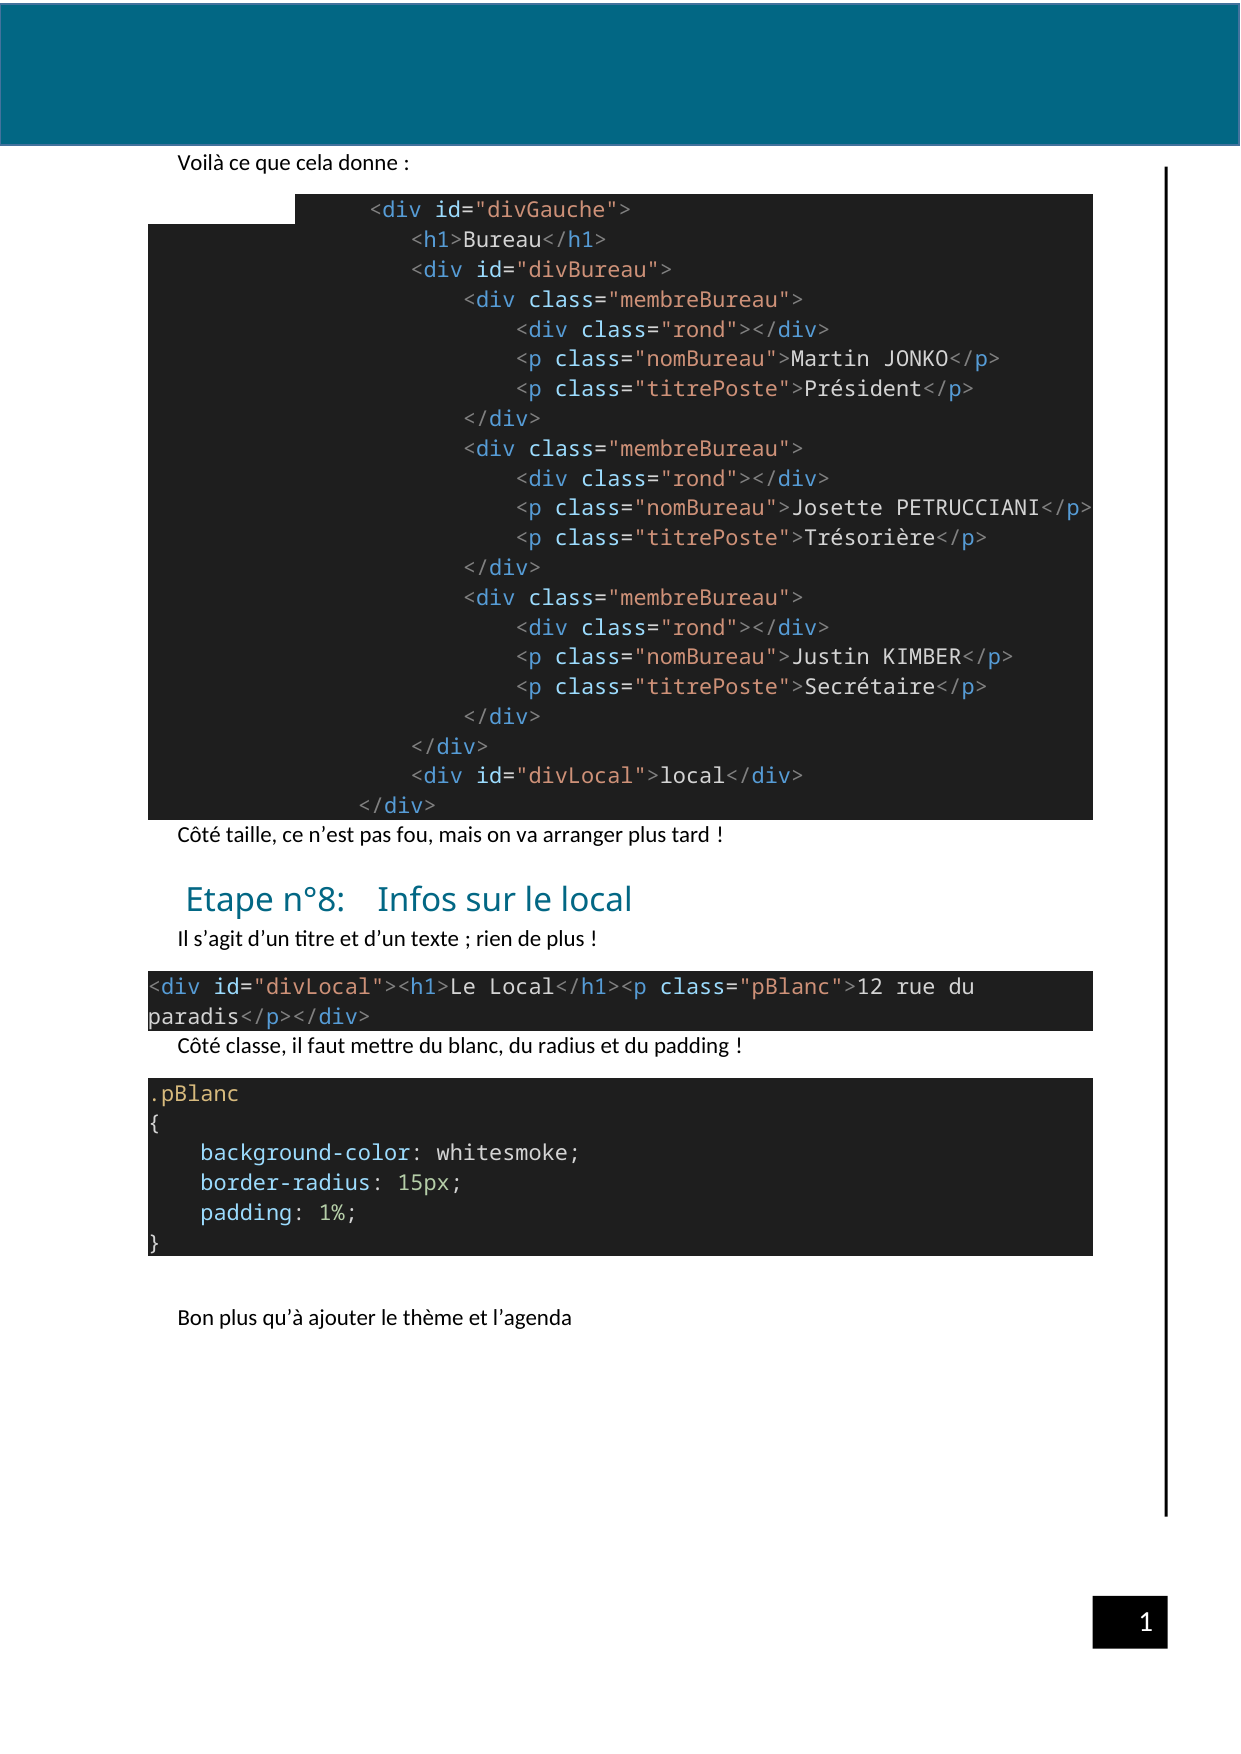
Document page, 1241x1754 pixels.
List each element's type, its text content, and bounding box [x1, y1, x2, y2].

text border-radius: 15px; [148, 1167, 1093, 1197]
text <div class="membreBureau"> [148, 433, 1093, 463]
text </div> [148, 790, 1093, 820]
text </div> [148, 701, 1093, 731]
text <div id="divLocal">local</div> [148, 761, 1093, 790]
text <div class="rond"></div> [148, 612, 1093, 641]
text <div id="divBureau"> [148, 254, 1093, 284]
text <p class="titrePoste">Trésorière</p> [148, 522, 1093, 552]
text <p class="nomBureau">Justin KIMBER</p> [148, 641, 1093, 671]
text <div class="rond"></div> [148, 314, 1093, 343]
text Côté taille, ce n’est pas fou, mais on va arranger plus tard ! [148, 820, 1093, 848]
text <div class="membreBureau"> [148, 284, 1093, 314]
text Il s’agit d’un titre et d’un texte ; rien de plus ! [148, 924, 1093, 952]
text { [148, 1107, 1093, 1137]
text <div class="rond"></div> [148, 463, 1093, 492]
text Voilà ce que cela donne : [148, 148, 1093, 176]
text Bon plus qu’à ajouter le thème et l’agenda [148, 1303, 1093, 1331]
text } [148, 1227, 1093, 1256]
subtitle Infos sur le local [185, 875, 1093, 921]
text <div id="divLocal"><h1>Le Local</h1><p class="pBlanc">12 rue du paradis</p></div> [148, 971, 1093, 1031]
text <h1>Bureau</h1> [148, 224, 1093, 254]
text </div> [148, 403, 1093, 433]
text .pBlanc [148, 1078, 1093, 1107]
text </div> [148, 552, 1093, 582]
text <p class="nomBureau">Martin JONKO</p> [148, 343, 1093, 373]
text <p class="nomBureau">Josette PETRUCCIANI</p> [148, 492, 1093, 522]
text <div class="membreBureau"> [148, 582, 1093, 612]
text <div id="divGauche"> [295, 194, 1093, 224]
text <p class="titrePoste">Secrétaire</p> [148, 671, 1093, 701]
text padding: 1%; [148, 1197, 1093, 1227]
text <p class="titrePoste">Président</p> [148, 373, 1093, 403]
text Côté classe, il faut mettre du blanc, du radius et du padding ! [148, 1031, 1093, 1059]
text background-color: whitesmoke; [148, 1137, 1093, 1167]
text </div> [148, 731, 1093, 761]
